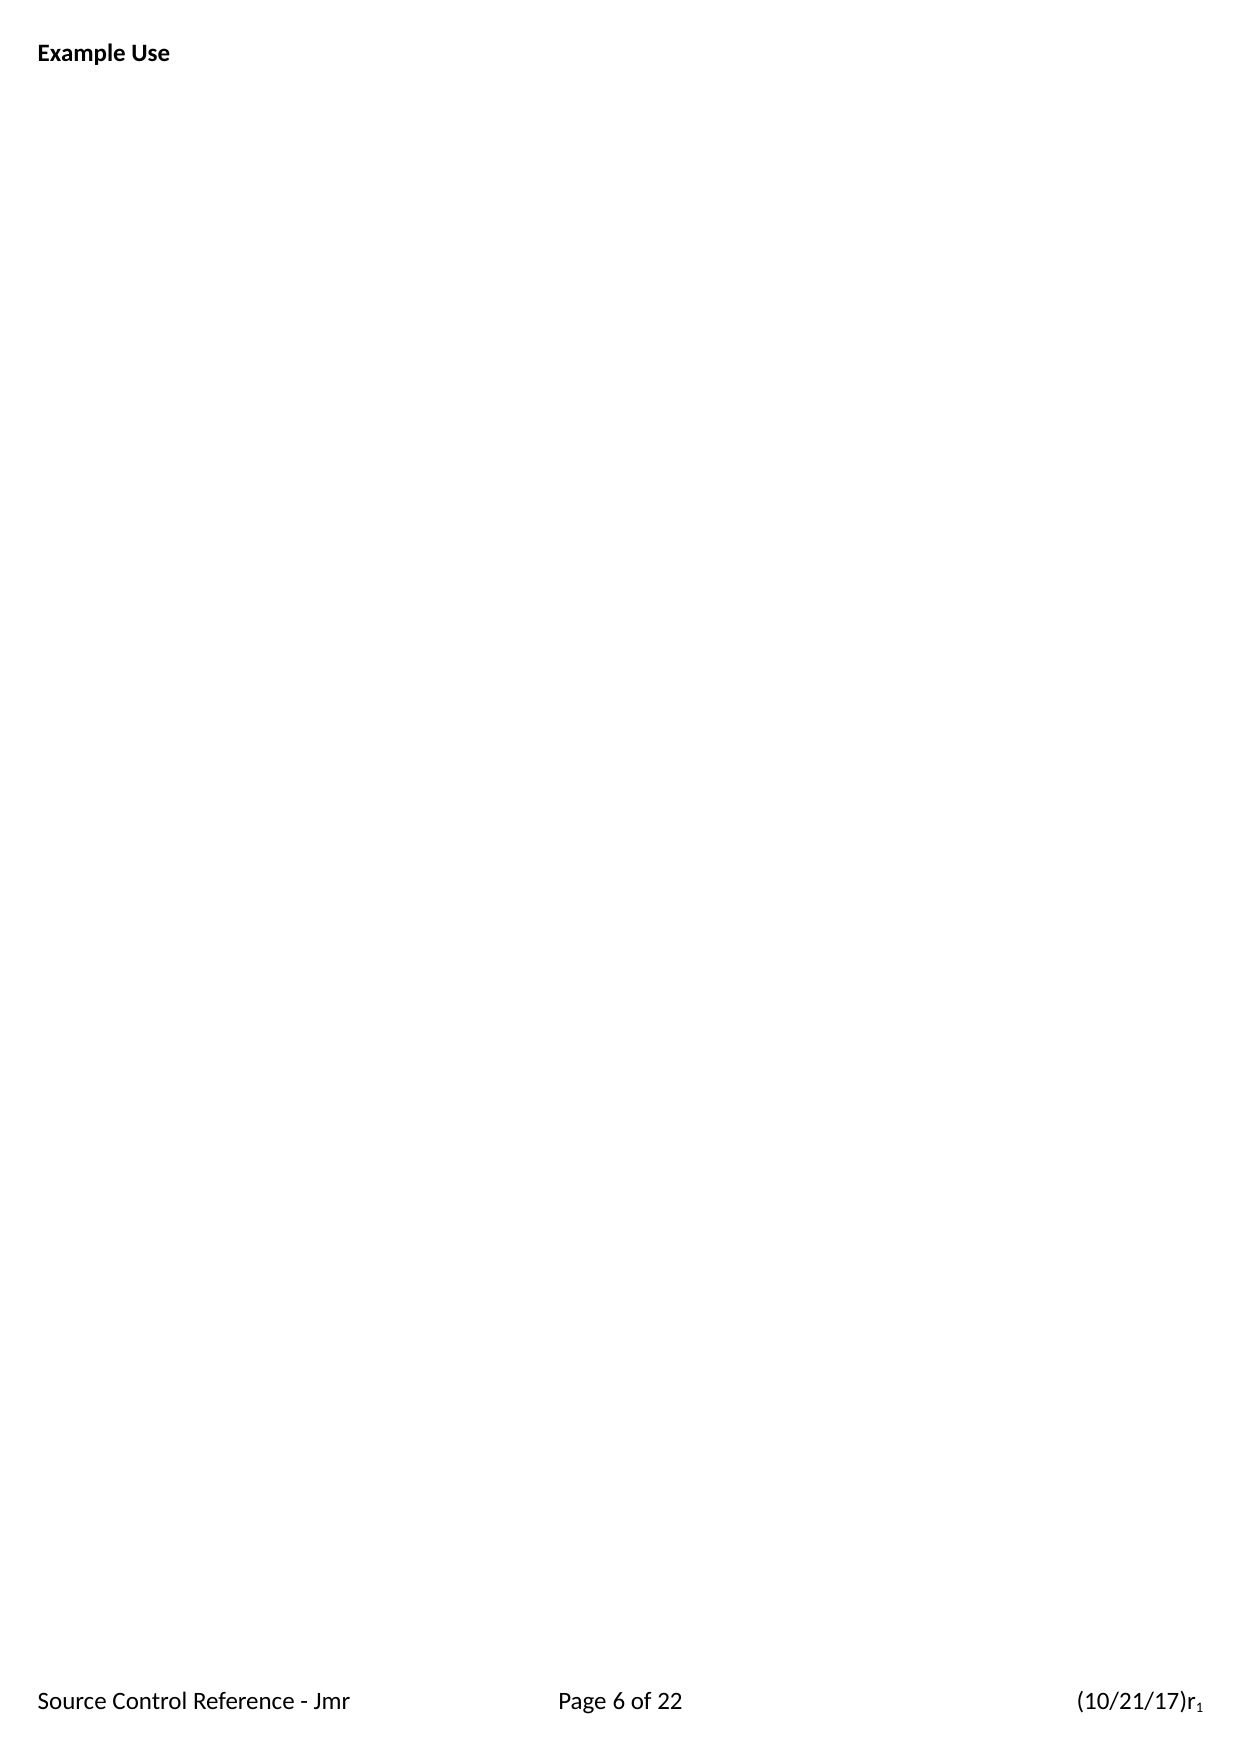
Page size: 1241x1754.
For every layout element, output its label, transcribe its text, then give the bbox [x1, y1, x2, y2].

text Example Use [37, 37, 1203, 68]
